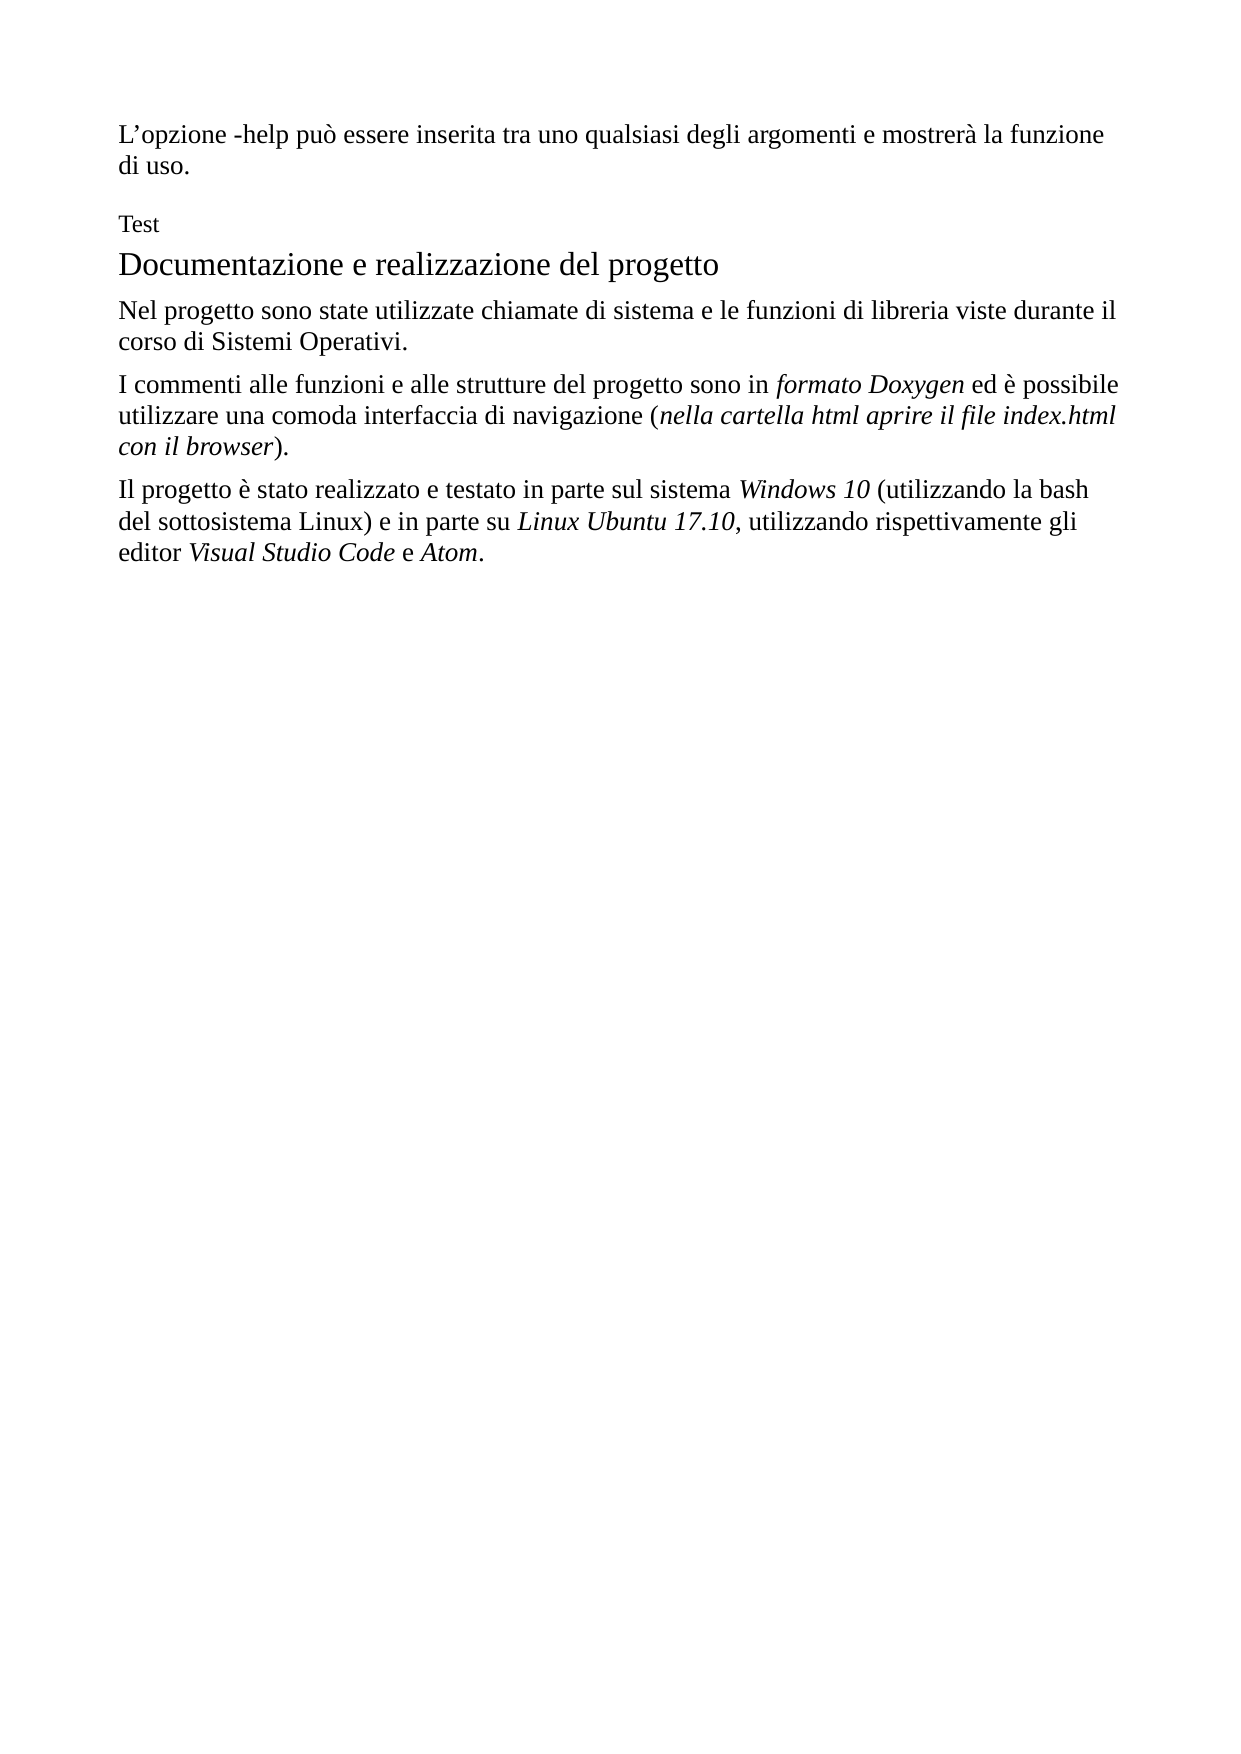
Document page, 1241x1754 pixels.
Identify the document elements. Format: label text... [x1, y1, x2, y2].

text I commenti alle funzioni e alle strutture del progetto sono in formato Doxygen ed è possibile utilizzare una comoda interfaccia di navigazione (nella cartella html aprire il file index.html con il browser). [118, 368, 1122, 462]
text Nel progetto sono state utilizzate chiamate di sistema e le funzioni di libreria viste durante il corso di Sistemi Operativi. [118, 294, 1122, 356]
text Il progetto è stato realizzato e testato in parte sul sistema Windows 10 (utilizzando la bash del sottosistema Linux) e in parte su Linux Ubuntu 17.10, utilizzando rispettivamente gli editor Visual Studio Code e Atom. [118, 473, 1122, 567]
text Documentazione e realizzazione del progetto [118, 244, 1122, 282]
text L’opzione -help può essere inserita tra uno qualsiasi degli argomenti e mostrerà la funzione di uso. [118, 118, 1122, 180]
text Test [118, 209, 1122, 238]
